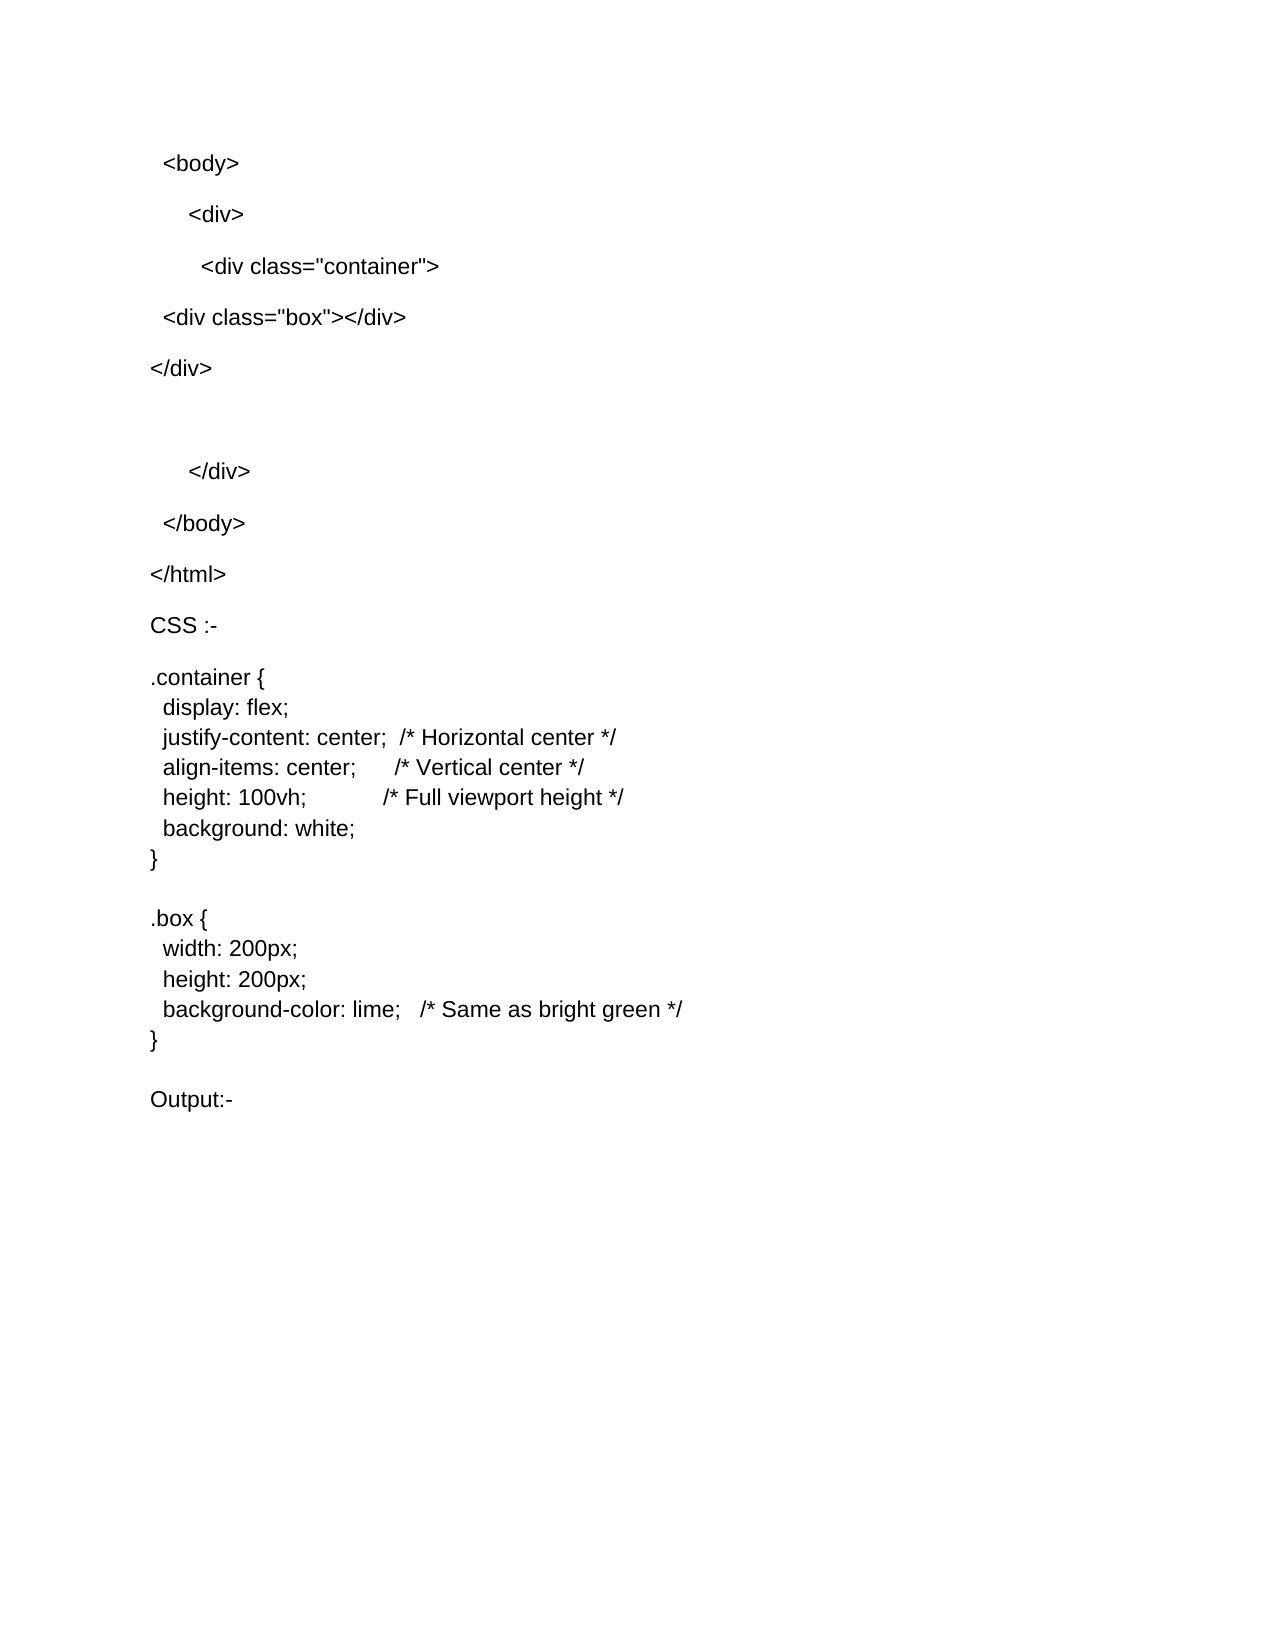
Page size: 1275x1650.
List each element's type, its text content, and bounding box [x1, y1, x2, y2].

text <body> [150, 150, 1125, 176]
text CSS :- [150, 612, 1125, 638]
text .box { [150, 905, 1125, 932]
text </div> [150, 458, 1125, 484]
text Output:- [150, 1086, 1125, 1113]
text background-color: lime; /* Same as bright green */ [150, 996, 1125, 1022]
text <div class="container"> [150, 253, 1125, 279]
text align-items: center; /* Vertical center */ [150, 754, 1125, 781]
text </body> [150, 509, 1125, 536]
text <div> [150, 201, 1125, 228]
text </html> [150, 561, 1125, 587]
text } [150, 1026, 1125, 1052]
text height: 100vh; /* Full viewport height */ [150, 784, 1125, 811]
text <div class="box"></div> [150, 304, 1125, 330]
text background: white; [150, 814, 1125, 841]
text width: 200px; [150, 935, 1125, 962]
text height: 200px; [150, 966, 1125, 992]
text display: flex; [150, 694, 1125, 720]
text } [150, 845, 1125, 871]
text .container { [150, 663, 1125, 690]
text justify-content: center; /* Horizontal center */ [150, 724, 1125, 750]
text </div> [150, 355, 1125, 382]
